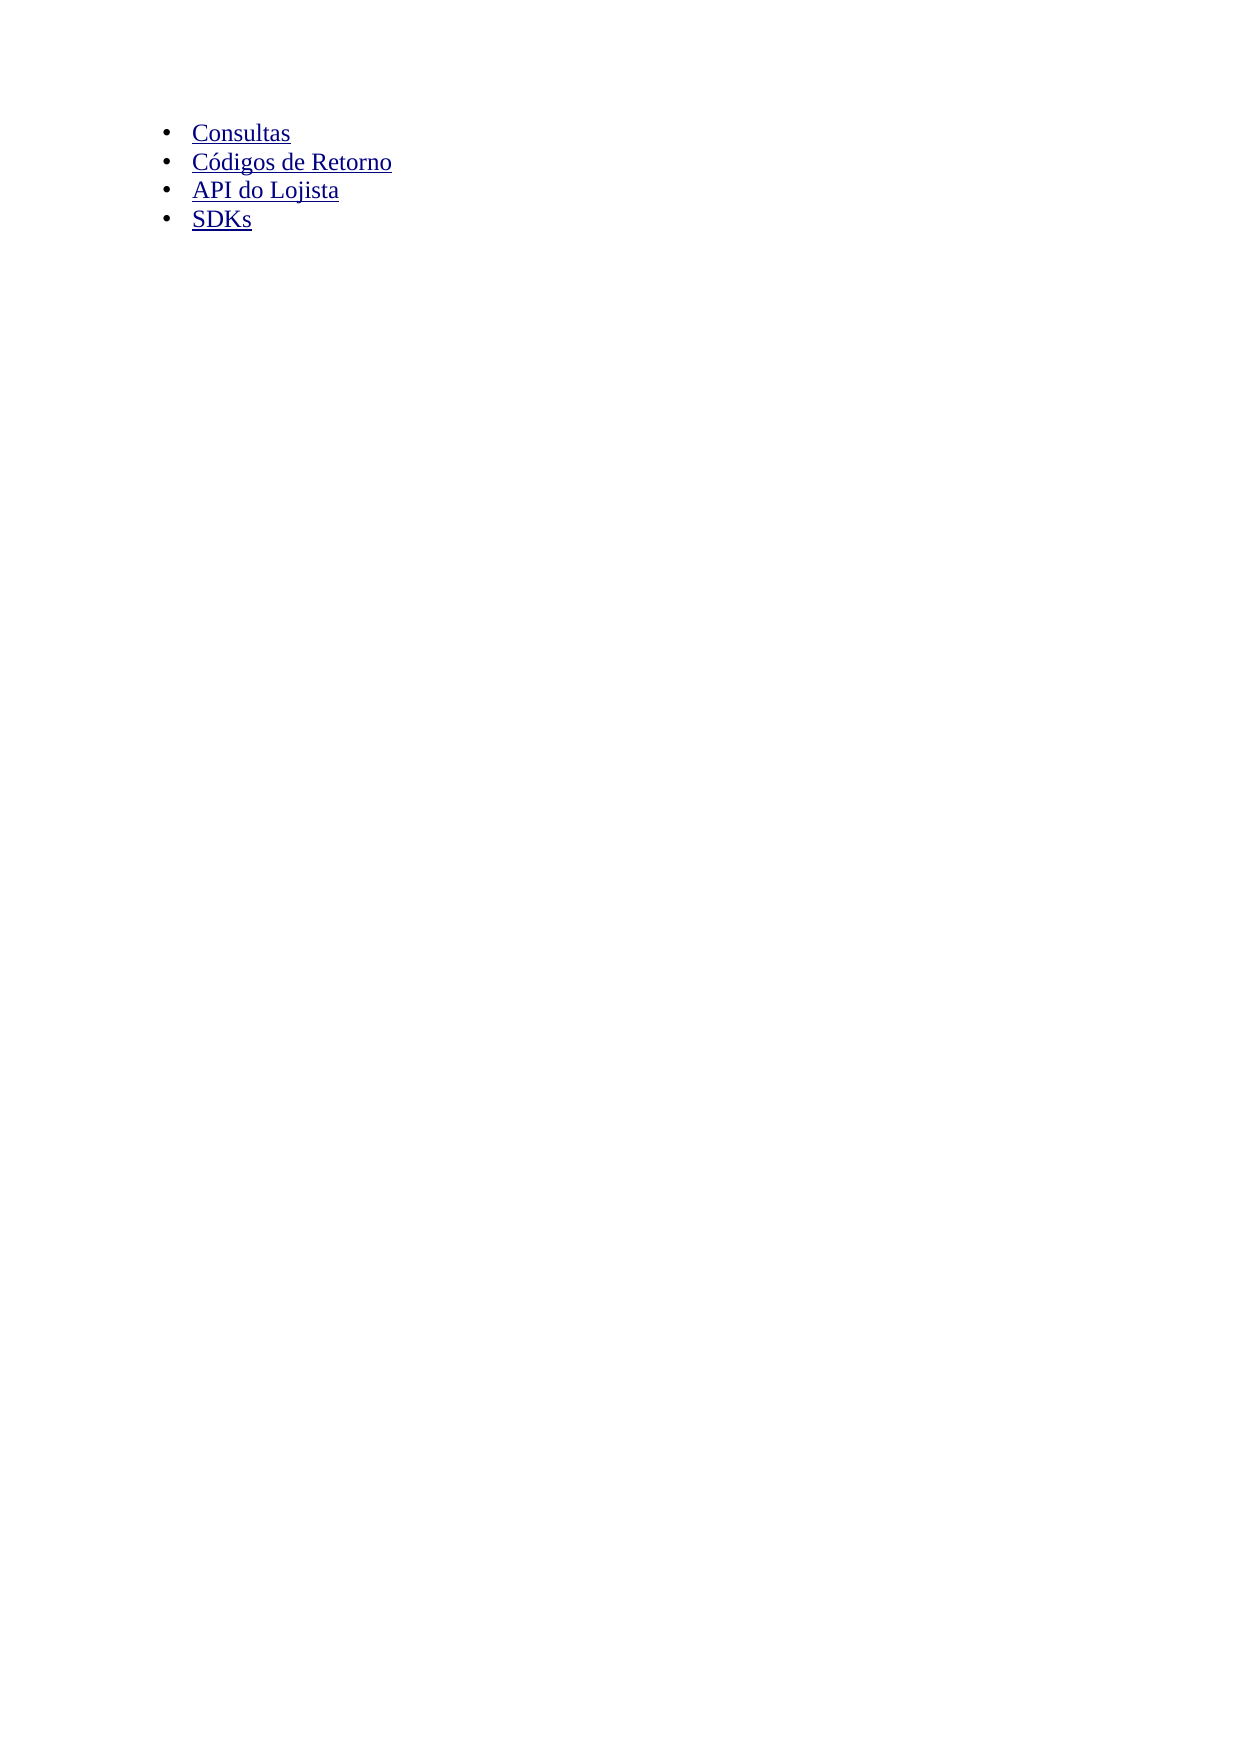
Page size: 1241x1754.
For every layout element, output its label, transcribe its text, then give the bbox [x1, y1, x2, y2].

list SDKs [162, 204, 1122, 233]
list API do Lojista [162, 176, 1122, 204]
list Códigos de Retorno [162, 147, 1122, 176]
list Consultas [162, 118, 1122, 147]
